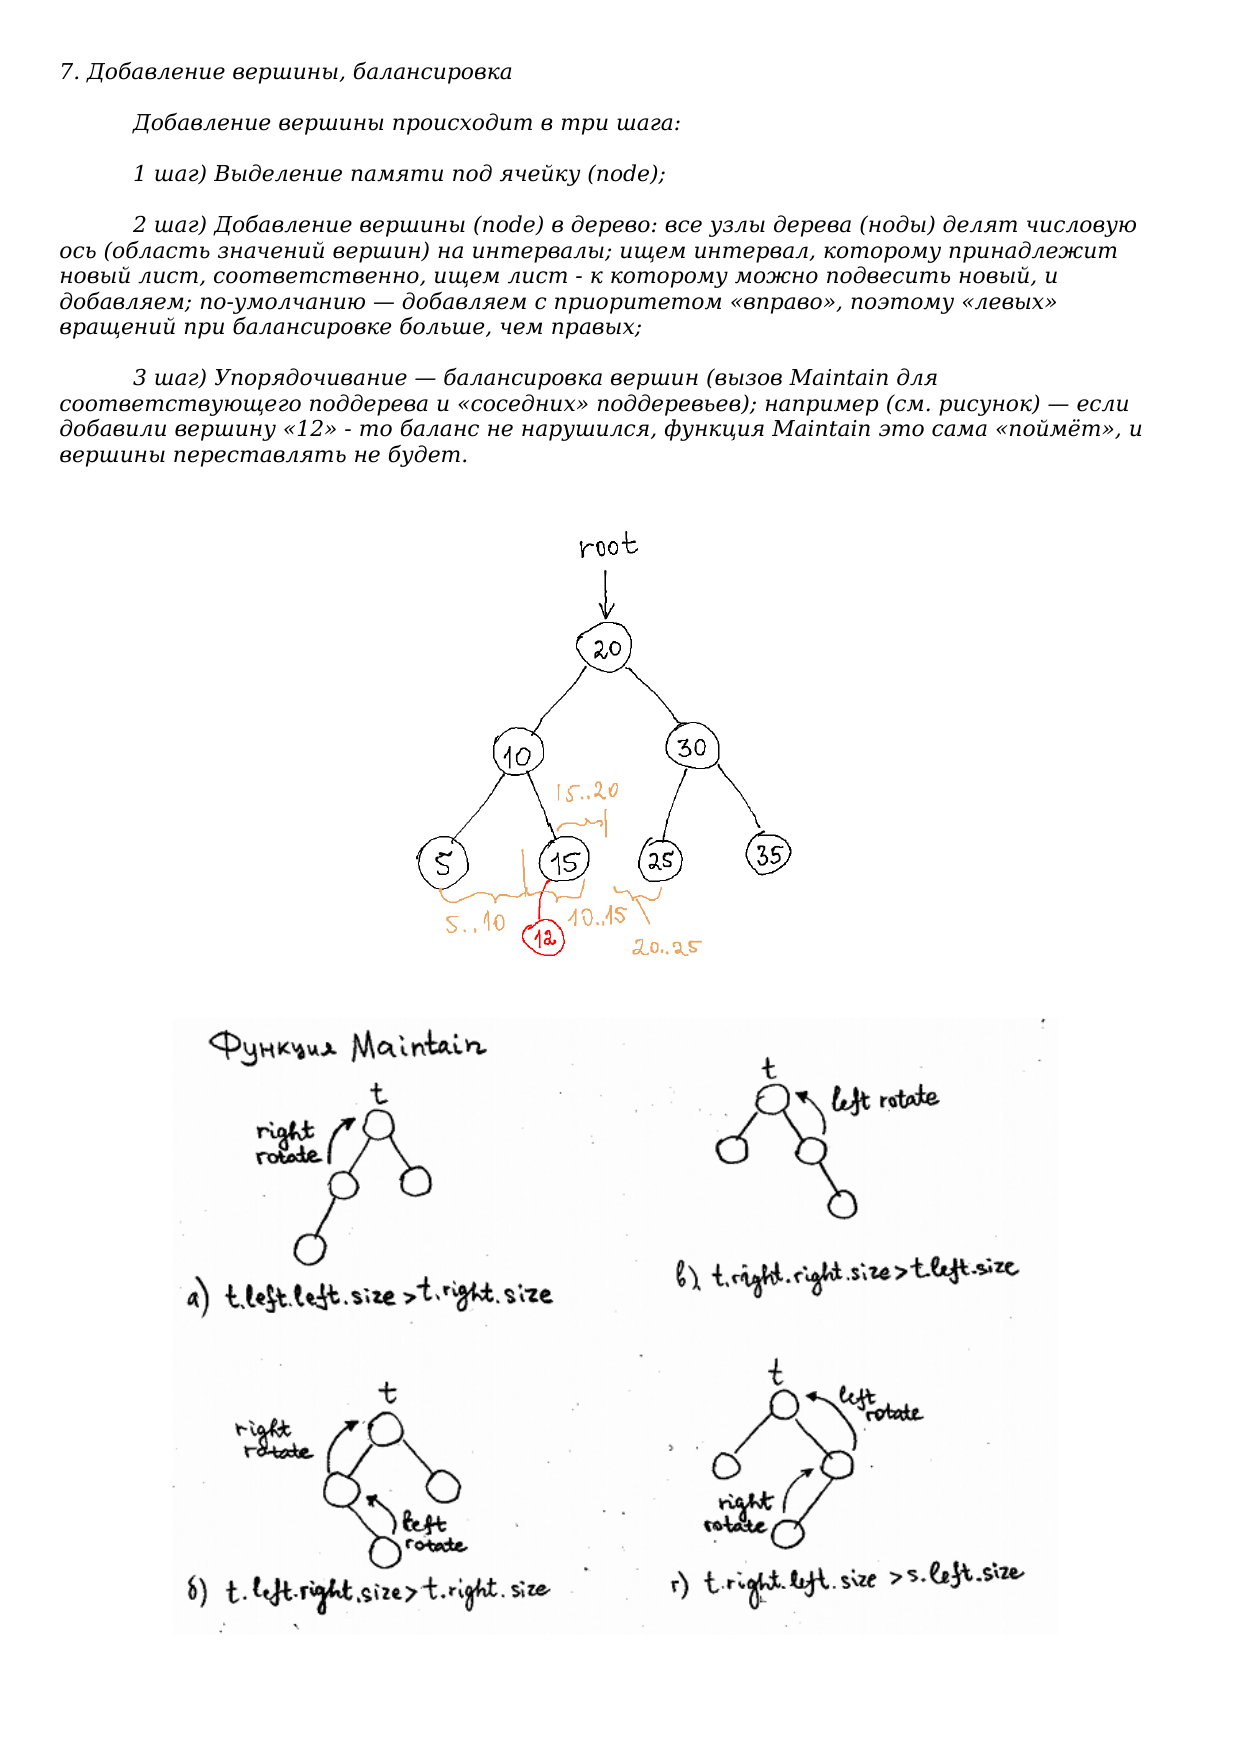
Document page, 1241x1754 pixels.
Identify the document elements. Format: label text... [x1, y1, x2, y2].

picture [413, 518, 827, 978]
picture [172, 1018, 1059, 1635]
text 7. Добавление вершины, балансировка [59, 59, 1181, 84]
text 2 шаг) Добавление вершины (node) в дерево: все узлы дерева (ноды) делят числовую ось (область значений вершин) на интервалы; ищем интервал, которому принадлежит новый лист, соответственно, ищем лист - к которому можно подвесить новый, и добавляем; по-умолчанию — добавляем с приоритетом «вправо», поэтому «левых» вращений при балансировке больше, чем правых; [59, 212, 1181, 340]
text 1 шаг) Выделение памяти под ячейку (node); [59, 161, 1181, 187]
text 3 шаг) Упорядочивание — балансировка вершин (вызов Maintain для соответствующего поддерева и «соседних» поддеревьев); например (см. рисунок) — если добавили вершину «12» - то баланс не нарушился, функция Maintain это сама «поймёт», и вершины переставлять не будет. [59, 365, 1181, 467]
text Добавление вершины происходит в три шага: [59, 110, 1181, 136]
